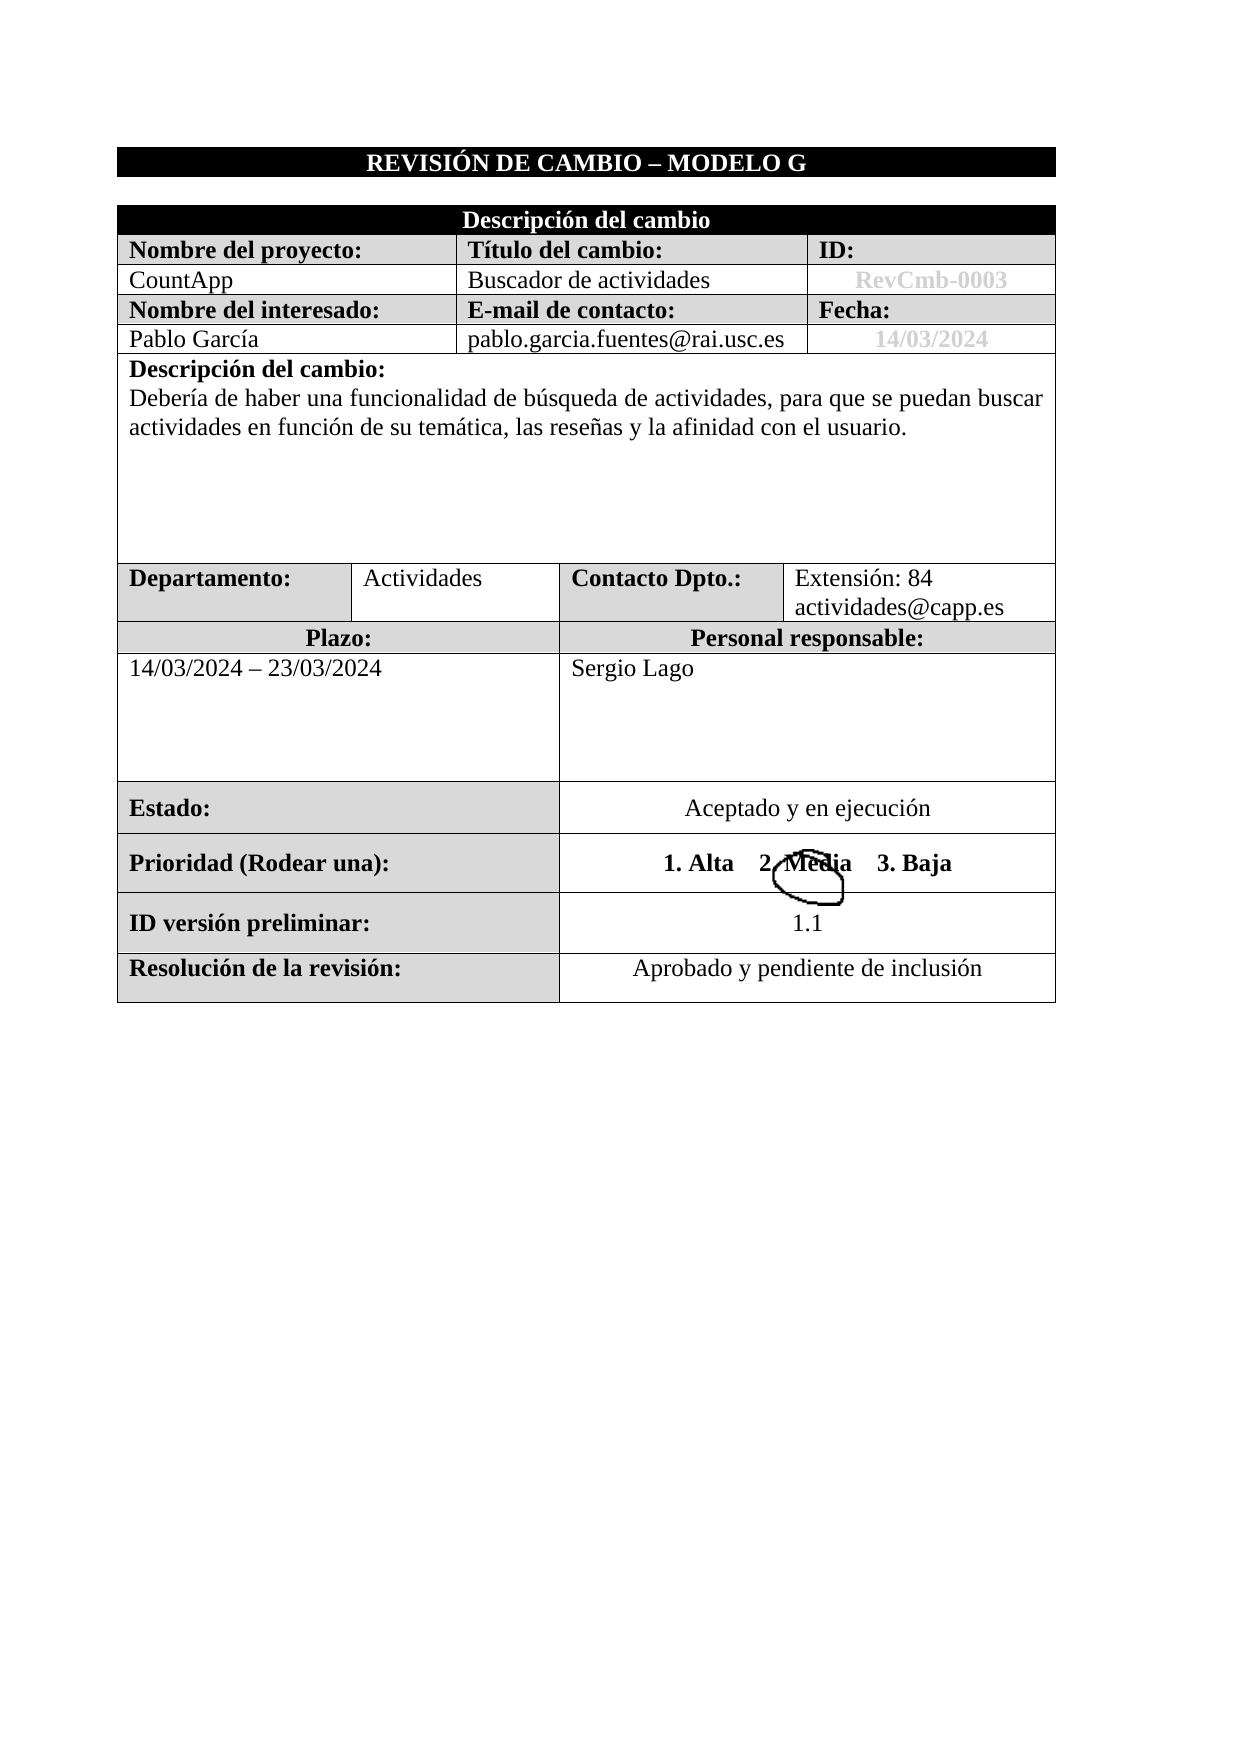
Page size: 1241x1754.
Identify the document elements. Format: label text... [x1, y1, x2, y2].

table_cell Actividades [352, 564, 559, 621]
table_cell Sergio Lago [560, 654, 1055, 781]
table_cell [118, 177, 1055, 205]
table_cell 14/03/2024 [808, 325, 1055, 353]
table_cell Descripción del cambio [118, 205, 1055, 234]
table_cell Nombre del interesado: [118, 295, 456, 323]
table_cell Personal responsable: [560, 622, 1055, 652]
table_cell Estado: [118, 782, 559, 833]
table_cell Extensión: 84 actividades@capp.es [784, 564, 1055, 621]
table_cell Título del cambio: [457, 235, 807, 264]
table_cell Prioridad (Rodear una): [118, 834, 559, 892]
table_cell pablo.garcia.fuentes@rai.usc.es [457, 325, 807, 353]
table_cell Fecha: [808, 295, 1055, 323]
table_cell Buscador de actividades [457, 265, 807, 294]
table_cell Resolución de la revisión: [118, 954, 559, 1002]
table_cell 1. Alta 2. Media 3. Baja [560, 834, 1055, 892]
table_cell ID: [808, 235, 1055, 264]
table_cell E-mail de contacto: [457, 295, 807, 323]
table_cell 14/03/2024 – 23/03/2024 [118, 654, 559, 781]
table_cell CountApp [118, 265, 456, 294]
table_cell Nombre del proyecto: [118, 235, 456, 264]
table_header REVISIÓN DE CAMBIO – MODELO G [118, 148, 1055, 177]
table_cell Aprobado y pendiente de inclusión [560, 954, 1055, 1002]
table_cell Plazo: [118, 622, 559, 652]
table_cell Contacto Dpto.: [560, 564, 783, 621]
table_cell Aceptado y en ejecución [560, 782, 1055, 833]
table_cell ID versión preliminar: [118, 893, 559, 952]
table_cell Departamento: [118, 564, 351, 621]
table_cell Pablo García [118, 325, 456, 353]
table_cell Descripción del cambio: Debería de haber una funcionalidad de búsqueda de actividades, para que se puedan buscar actividades en función de su temática, las reseñas y la afinidad con el usuario. [118, 354, 1055, 562]
table_cell 1.1 [560, 893, 1055, 952]
table_cell RevCmb-0003 [808, 265, 1055, 294]
